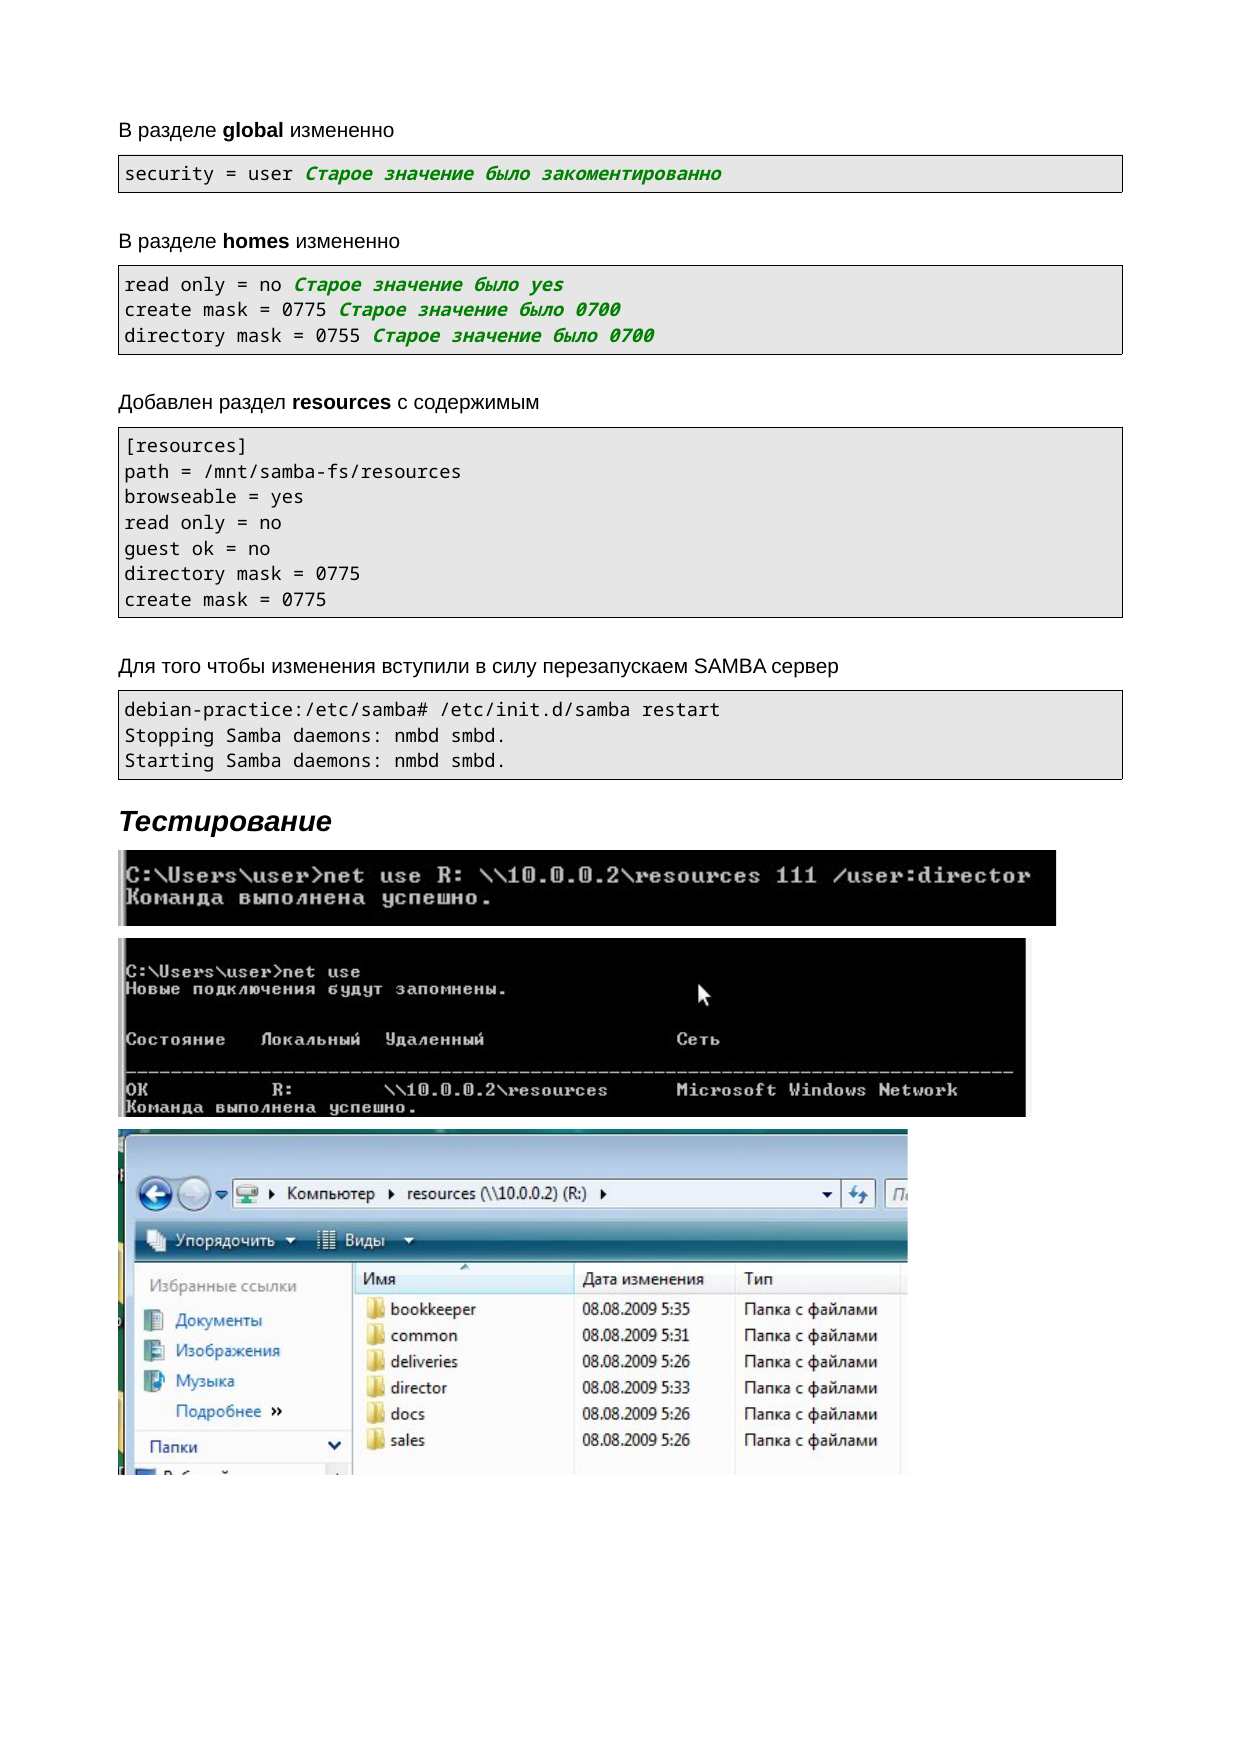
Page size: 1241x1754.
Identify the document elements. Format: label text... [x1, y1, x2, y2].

subtitle Тестирование [118, 804, 1122, 837]
text read only = no [119, 503, 1122, 529]
text В разделе global измененно [118, 118, 1122, 142]
text debian-practice:/etc/samba# /etc/init.d/samba restart [119, 691, 1122, 716]
text directory mask = 0775 [119, 554, 1122, 580]
text directory mask = 0755 Старое значение было 0700 [119, 316, 1122, 354]
picture [118, 938, 1033, 1117]
text [resources] [119, 428, 1122, 452]
text read only = no Старое значение было yes [119, 266, 1122, 291]
text browseable = yes [119, 478, 1122, 503]
text В разделе homes измененно [118, 229, 1122, 253]
text Stopping Samba daemons: nmbd smbd. [119, 716, 1122, 741]
text create mask = 0775 [119, 580, 1122, 617]
picture [118, 1129, 908, 1475]
text path = /mnt/samba-fs/resources [119, 452, 1122, 478]
text security = user Старое значение было закоментированно [119, 156, 1122, 192]
text Добавлен раздел resources с содержимым [118, 390, 1122, 414]
text Starting Samba daemons: nmbd smbd. [119, 741, 1122, 779]
text create mask = 0775 Старое значение было 0700 [119, 291, 1122, 316]
picture [118, 850, 1057, 926]
text guest ok = no [119, 529, 1122, 554]
text Для того чтобы изменения вступили в силу перезапускаем SAMBA сервер [118, 654, 1122, 678]
